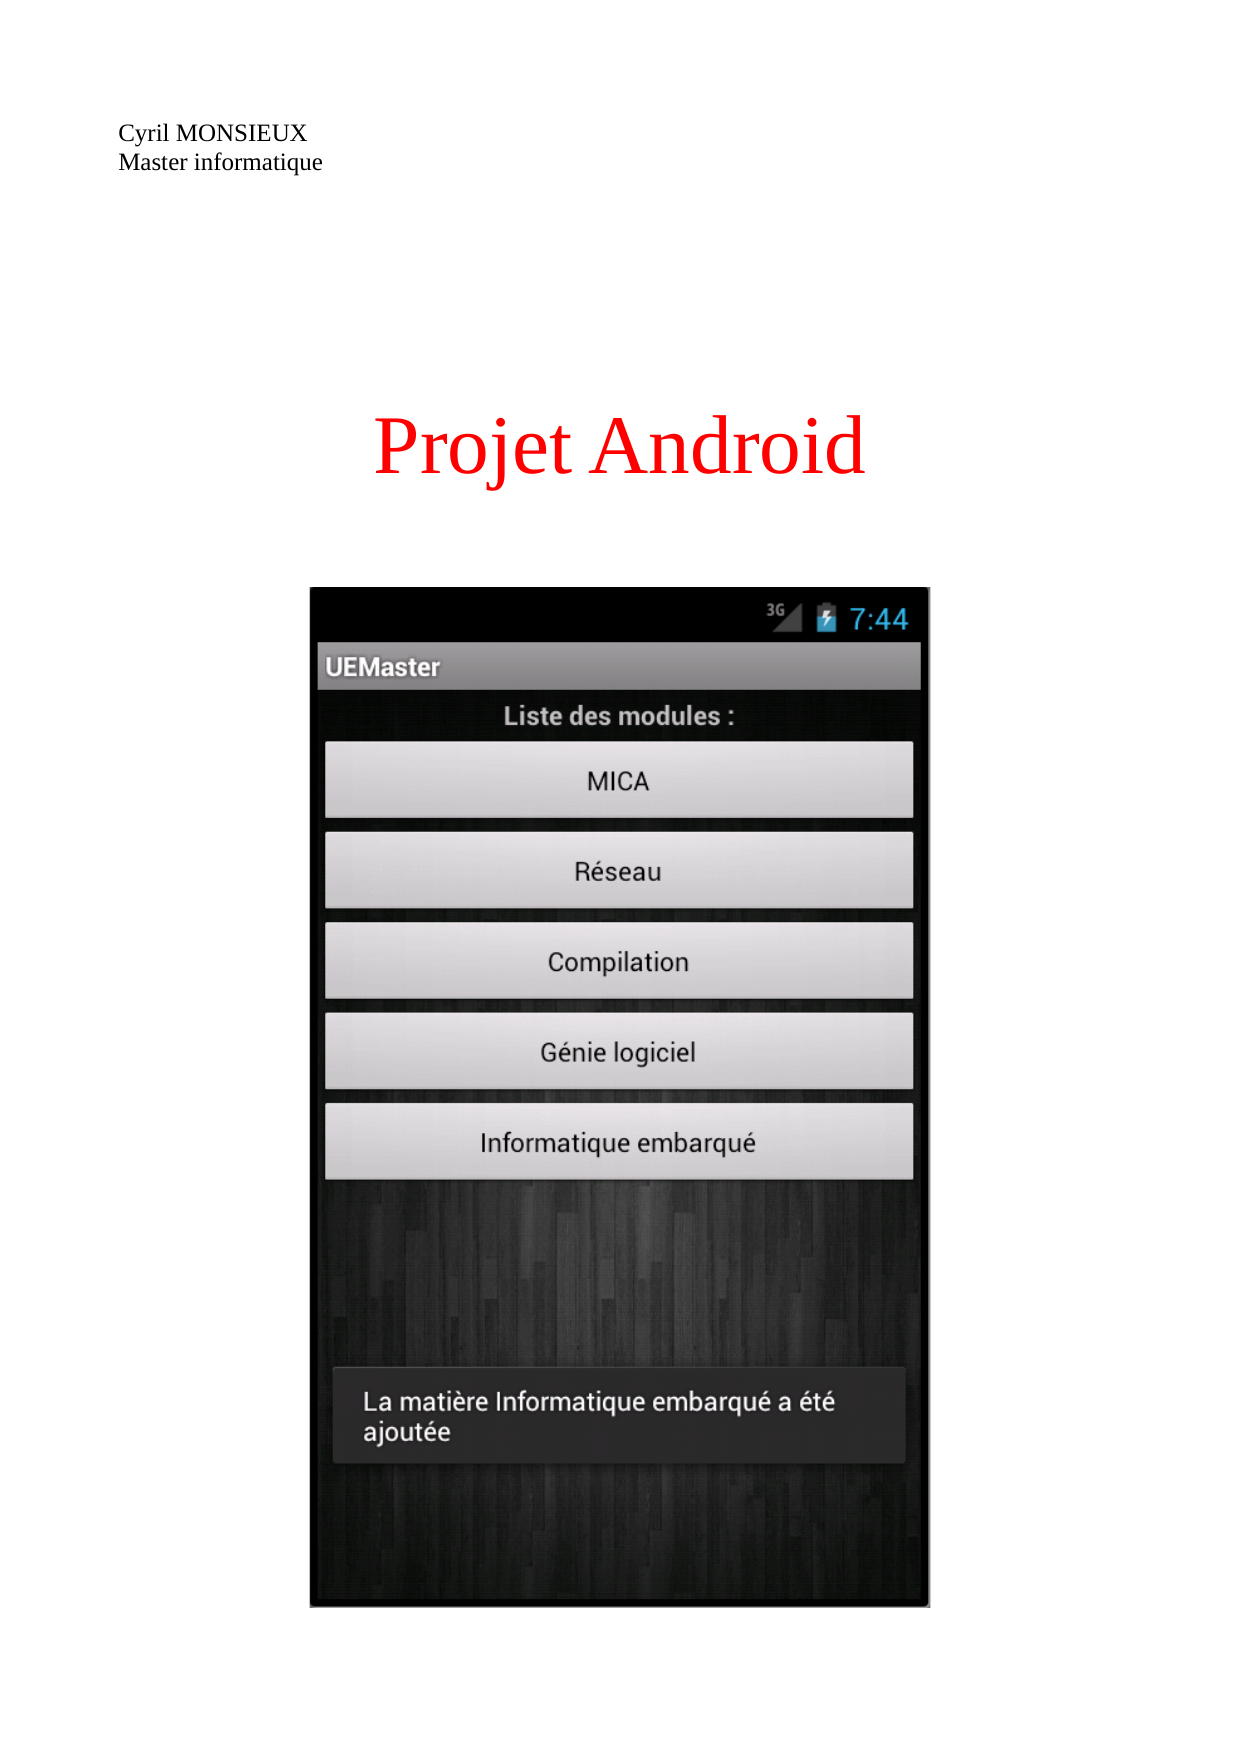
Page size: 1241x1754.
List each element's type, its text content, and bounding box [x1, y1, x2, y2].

text Projet Android [118, 396, 1122, 492]
text Master informatique [118, 147, 1122, 176]
picture [309, 587, 931, 1608]
text Cyril MONSIEUX [118, 118, 1122, 147]
